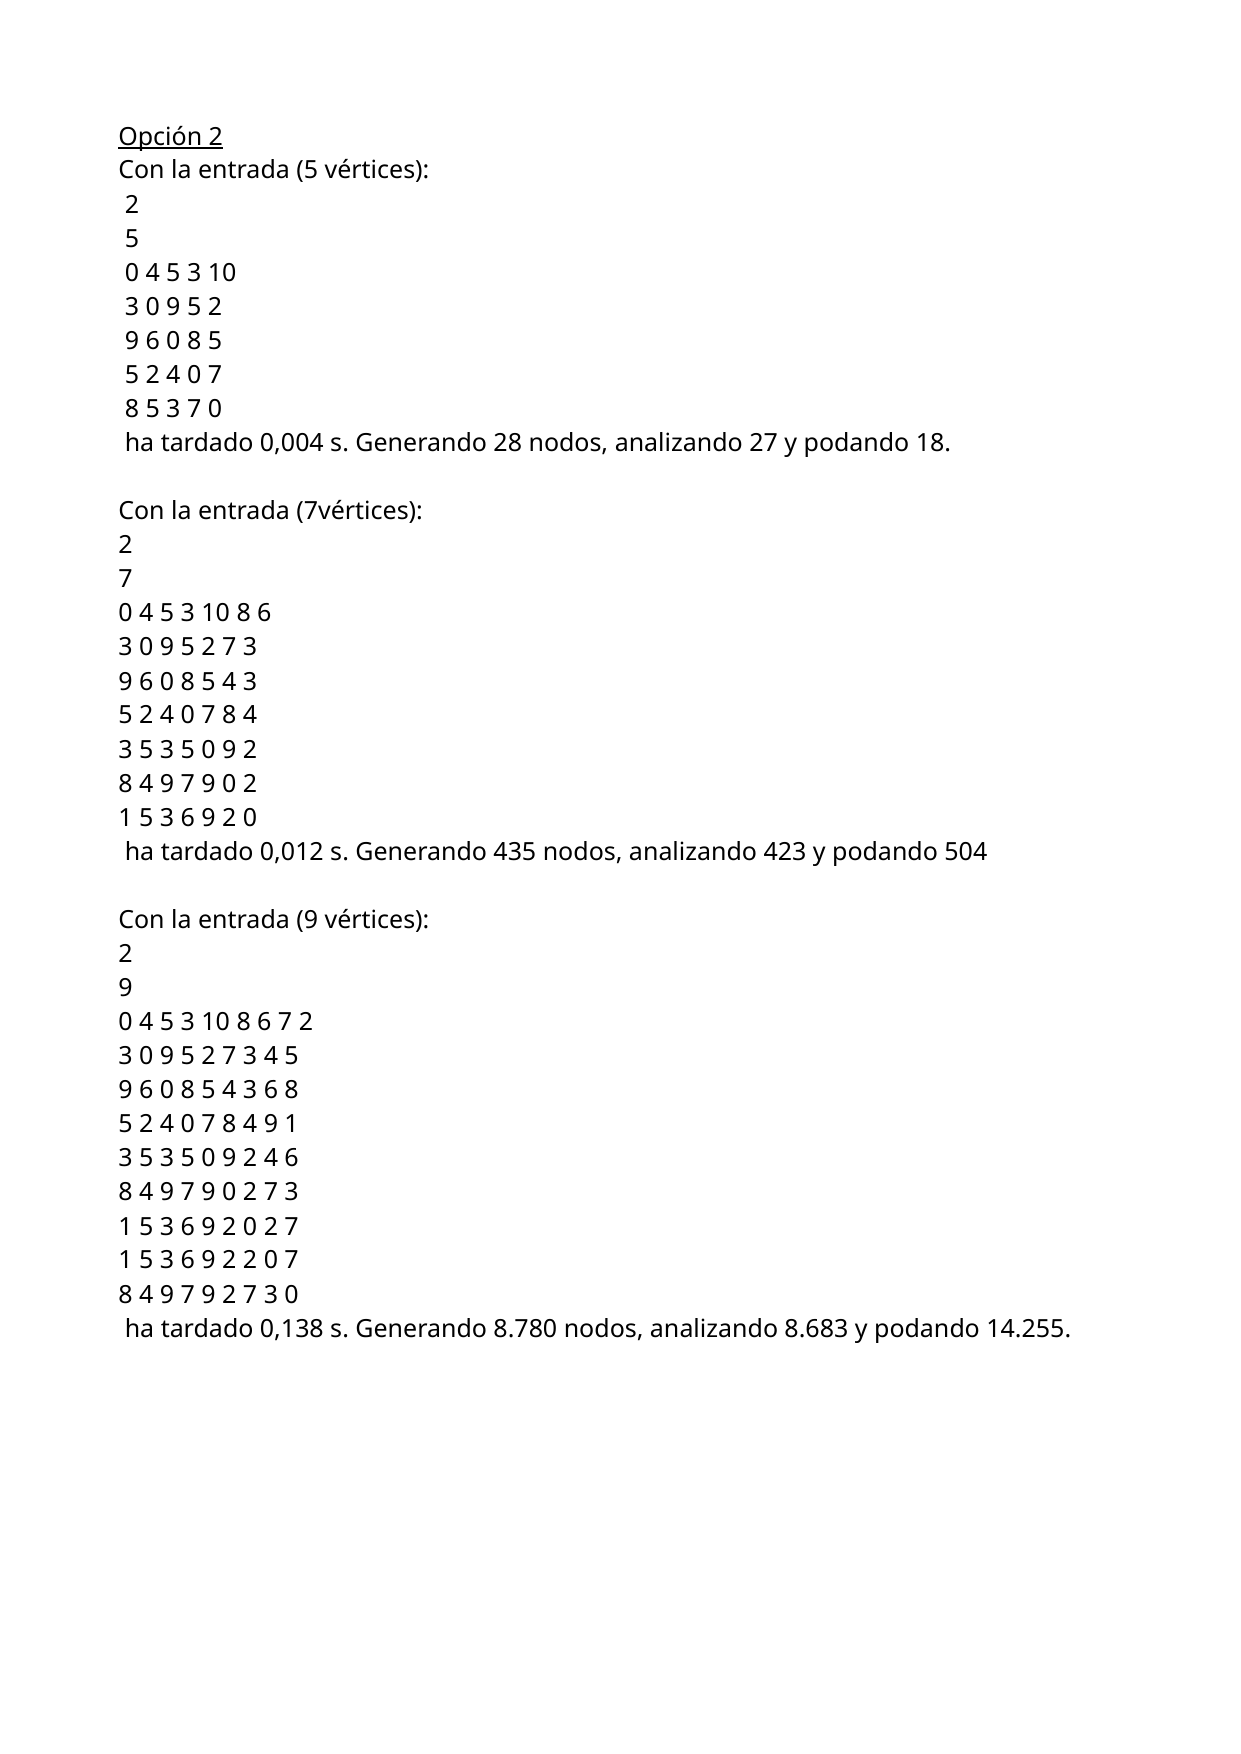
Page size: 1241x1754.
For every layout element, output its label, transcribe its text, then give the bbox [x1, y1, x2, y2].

text 7 [118, 561, 1122, 595]
text ha tardado 0,138 s. Generando 8.780 nodos, analizando 8.683 y podando 14.255. [118, 1310, 1122, 1344]
text 2 [118, 527, 1122, 561]
text 9 [118, 970, 1122, 1004]
text 9 6 0 8 5 4 3 [118, 663, 1122, 697]
text Opción 2 [118, 118, 1122, 152]
text 1 5 3 6 9 2 2 0 7 [118, 1242, 1122, 1276]
text 0 4 5 3 10 [118, 254, 1122, 288]
text 5 [118, 220, 1122, 254]
text 8 4 9 7 9 0 2 [118, 765, 1122, 799]
text ha tardado 0,004 s. Generando 28 nodos, analizando 27 y podando 18. [118, 425, 1122, 459]
text ha tardado 0,012 s. Generando 435 nodos, analizando 423 y podando 504 [118, 833, 1122, 867]
text 9 6 0 8 5 4 3 6 8 [118, 1072, 1122, 1106]
text Con la entrada (7vértices): [118, 493, 1122, 527]
text 3 0 9 5 2 7 3 4 5 [118, 1038, 1122, 1072]
text 0 4 5 3 10 8 6 7 2 [118, 1004, 1122, 1038]
text 5 2 4 0 7 8 4 9 1 [118, 1106, 1122, 1140]
text 1 5 3 6 9 2 0 2 7 [118, 1208, 1122, 1242]
text Con la entrada (5 vértices): [118, 152, 1122, 186]
text Con la entrada (9 vértices): [118, 902, 1122, 936]
text 1 5 3 6 9 2 0 [118, 799, 1122, 833]
text 8 5 3 7 0 [118, 391, 1122, 425]
text 8 4 9 7 9 0 2 7 3 [118, 1174, 1122, 1208]
text 5 2 4 0 7 8 4 [118, 697, 1122, 731]
text 2 [118, 186, 1122, 220]
text 2 [118, 936, 1122, 970]
text 5 2 4 0 7 [118, 357, 1122, 391]
text 9 6 0 8 5 [118, 322, 1122, 357]
text 3 0 9 5 2 [118, 288, 1122, 322]
text 0 4 5 3 10 8 6 [118, 595, 1122, 629]
text 8 4 9 7 9 2 7 3 0 [118, 1276, 1122, 1310]
text 3 0 9 5 2 7 3 [118, 629, 1122, 663]
text 3 5 3 5 0 9 2 [118, 731, 1122, 765]
text 3 5 3 5 0 9 2 4 6 [118, 1140, 1122, 1174]
